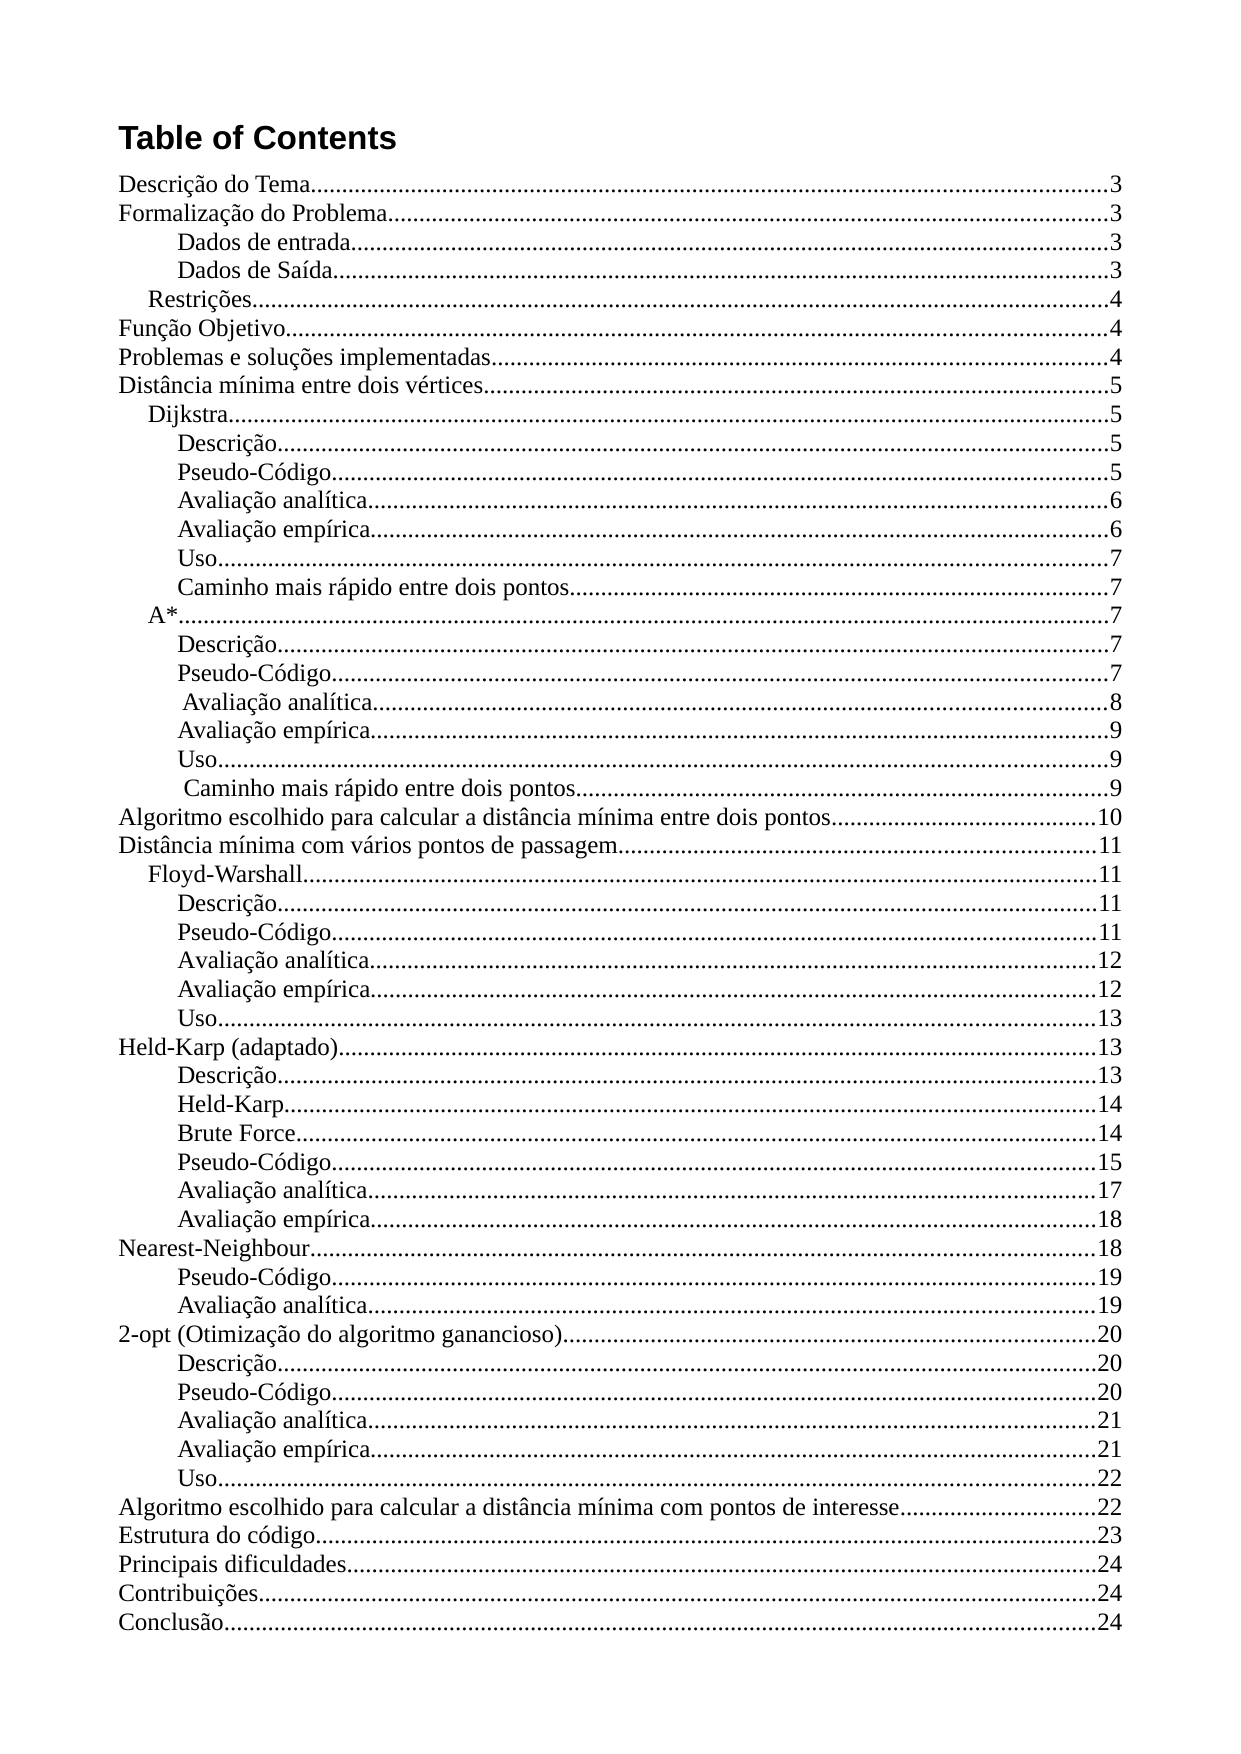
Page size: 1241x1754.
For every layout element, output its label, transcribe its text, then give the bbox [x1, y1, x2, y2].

text Avaliação empírica 18 [177, 1204, 1122, 1233]
text Brute Force 14 [177, 1118, 1122, 1147]
text Avaliação analítica 8 [177, 687, 1122, 715]
text Avaliação empírica 9 [177, 715, 1122, 744]
text Uso 13 [177, 1003, 1122, 1032]
text Nearest-Neighbour 18 [118, 1233, 1122, 1262]
text Uso 9 [177, 744, 1122, 773]
text Avaliação empírica 6 [177, 514, 1122, 543]
text Avaliação analítica 21 [177, 1405, 1122, 1434]
text Descrição 13 [177, 1060, 1122, 1089]
text Uso 7 [177, 543, 1122, 572]
text Avaliação empírica 21 [177, 1434, 1122, 1463]
text Pseudo-Código 20 [177, 1377, 1122, 1405]
text Contribuições 24 [118, 1578, 1122, 1607]
text Formalização do Problema 3 [118, 198, 1122, 227]
text Conclusão 24 [118, 1607, 1122, 1635]
text Avaliação empírica 12 [177, 974, 1122, 1003]
text Dados de Saída 3 [177, 255, 1122, 284]
text Função Objetivo 4 [118, 313, 1122, 342]
text Algoritmo escolhido para calcular a distância mínima com pontos de interesse 22 [118, 1492, 1122, 1520]
text Descrição 5 [177, 428, 1122, 457]
text Dados de entrada 3 [177, 227, 1122, 255]
text Dijkstra 5 [148, 399, 1122, 428]
subtitle Table of Contents [118, 118, 1122, 157]
text Caminho mais rápido entre dois pontos 9 [177, 773, 1122, 802]
text Descrição 11 [177, 888, 1122, 917]
text Estrutura do código 23 [118, 1520, 1122, 1549]
text Avaliação analítica 6 [177, 485, 1122, 514]
text Avaliação analítica 17 [177, 1175, 1122, 1204]
text A* 7 [148, 600, 1122, 629]
text Descrição 20 [177, 1348, 1122, 1377]
text Restrições 4 [148, 284, 1122, 313]
text Pseudo-Código 5 [177, 457, 1122, 485]
text Distância mínima entre dois vértices 5 [118, 370, 1122, 399]
text Descrição do Tema 3 [118, 169, 1122, 198]
text Floyd-Warshall 11 [148, 859, 1122, 888]
text Avaliação analítica 19 [177, 1290, 1122, 1319]
text Caminho mais rápido entre dois pontos 7 [177, 572, 1122, 600]
text Descrição 7 [177, 629, 1122, 658]
text Distância mínima com vários pontos de passagem 11 [118, 830, 1122, 859]
text Algoritmo escolhido para calcular a distância mínima entre dois pontos 10 [118, 802, 1122, 830]
text Pseudo-Código 11 [177, 917, 1122, 945]
text Principais dificuldades 24 [118, 1549, 1122, 1578]
text Held-Karp 14 [177, 1089, 1122, 1118]
text Pseudo-Código 7 [177, 658, 1122, 687]
text Problemas e soluções implementadas 4 [118, 342, 1122, 370]
text Avaliação analítica 12 [177, 945, 1122, 974]
text Pseudo-Código 19 [177, 1262, 1122, 1290]
text Pseudo-Código 15 [177, 1147, 1122, 1175]
text Held-Karp (adaptado) 13 [118, 1032, 1122, 1060]
text 2-opt (Otimização do algoritmo ganancioso) 20 [118, 1319, 1122, 1348]
text Uso 22 [177, 1463, 1122, 1492]
